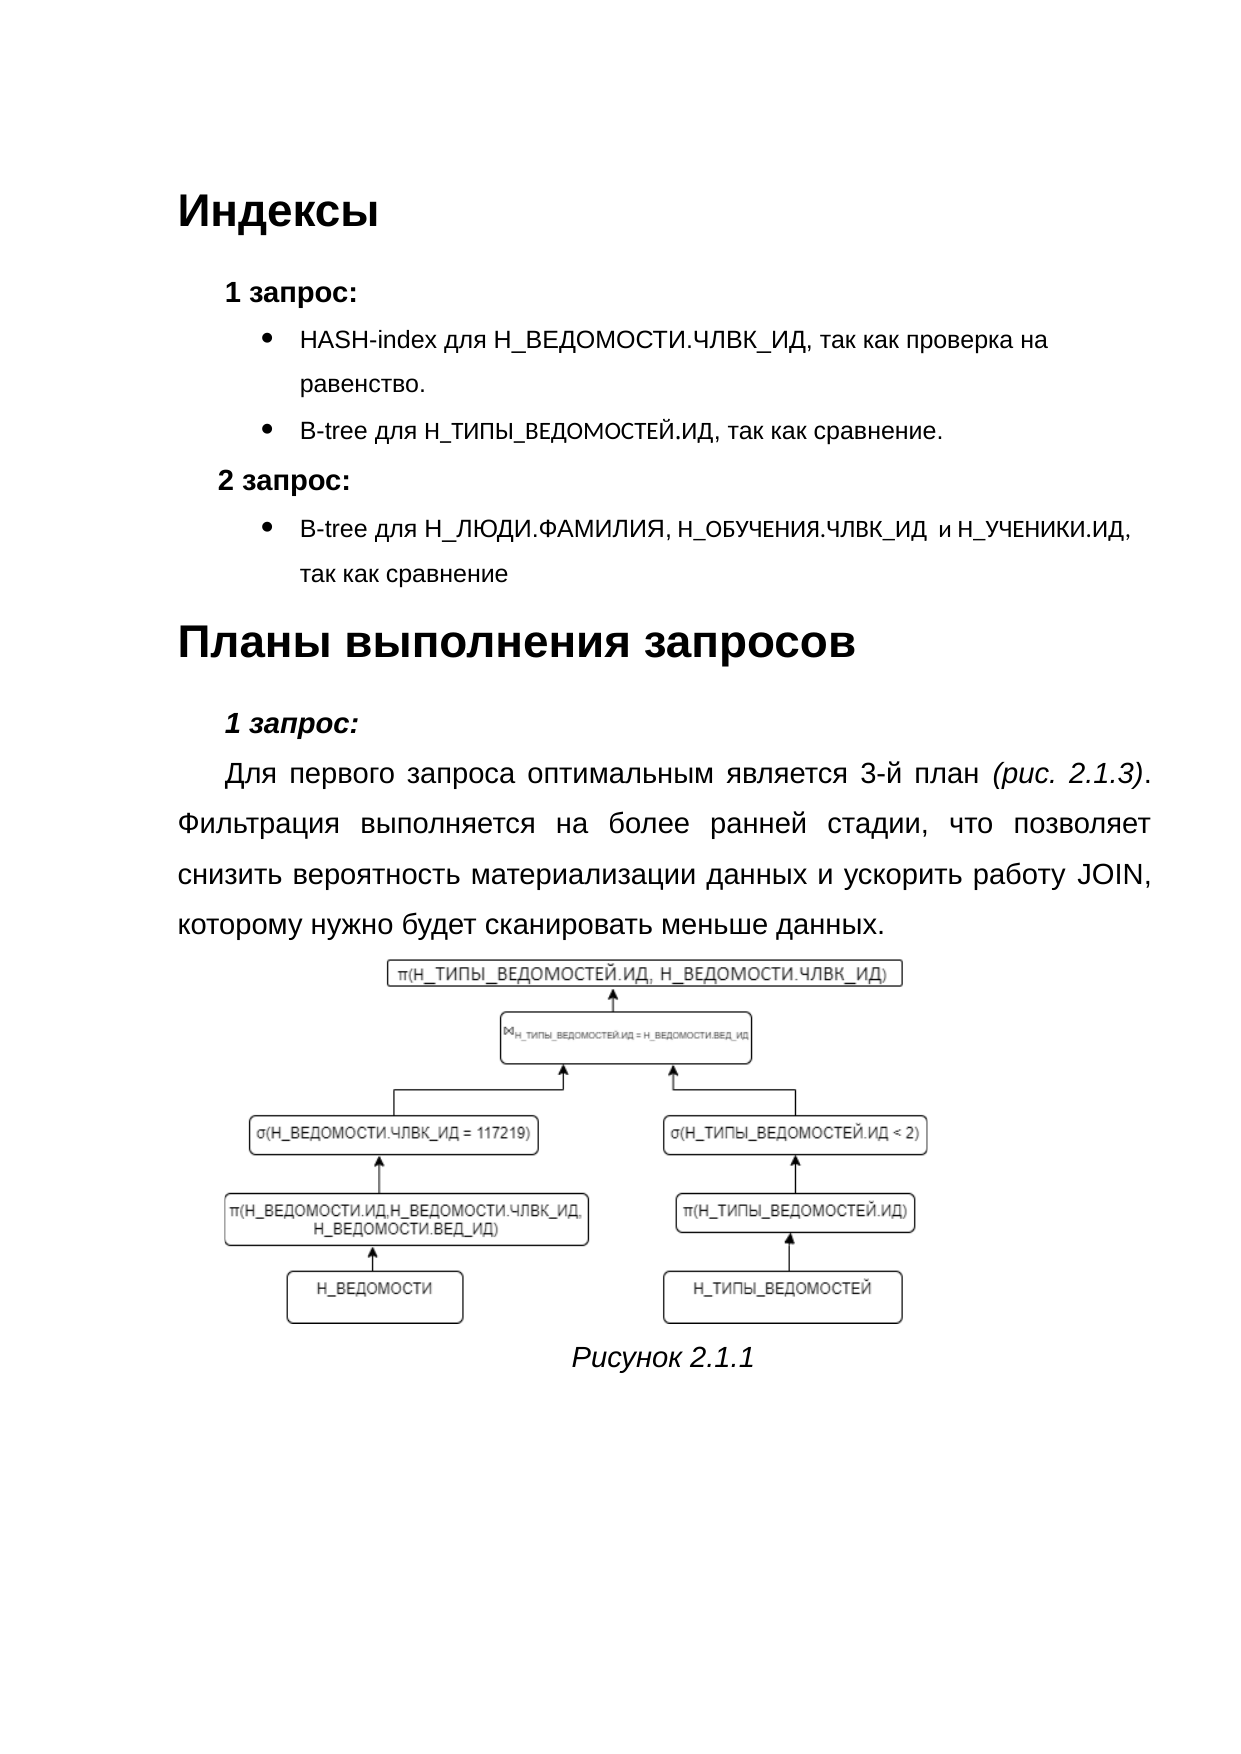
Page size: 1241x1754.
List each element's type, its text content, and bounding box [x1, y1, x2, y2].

list B-tree для Н_ТИПЫ_ВЕДОМОСТЕЙ.ИД, так как сравнение. [262, 412, 1152, 446]
text 1 запрос: [177, 275, 1152, 308]
subtitle Индексы [177, 183, 1152, 236]
list HASH-index для Н_ВЕДОМОСТИ.ЧЛВК_ИД, так как проверка на равенство. [262, 325, 1152, 398]
text Для первого запроса оптимальным является 3-й план (рис. 2.1.3). Фильтрация выполняется на более ранней стадии, что позволяет снизить вероятность материализации данных и ускорить работу JOIN, которому нужно будет сканировать меньше данных. [177, 756, 1152, 941]
text 1 запрос: [177, 706, 1152, 739]
text Рисунок 2.1.1 [177, 1340, 1152, 1373]
text 2 запрос: [177, 463, 1152, 497]
list B-tree для Н_ЛЮДИ.ФАМИЛИЯ, Н_ОБУЧЕНИЯ.ЧЛВК_ИД и Н_УЧЕНИКИ.ИД, так как сравнение [262, 514, 1152, 587]
subtitle Планы выполнения запросов [177, 614, 1152, 667]
